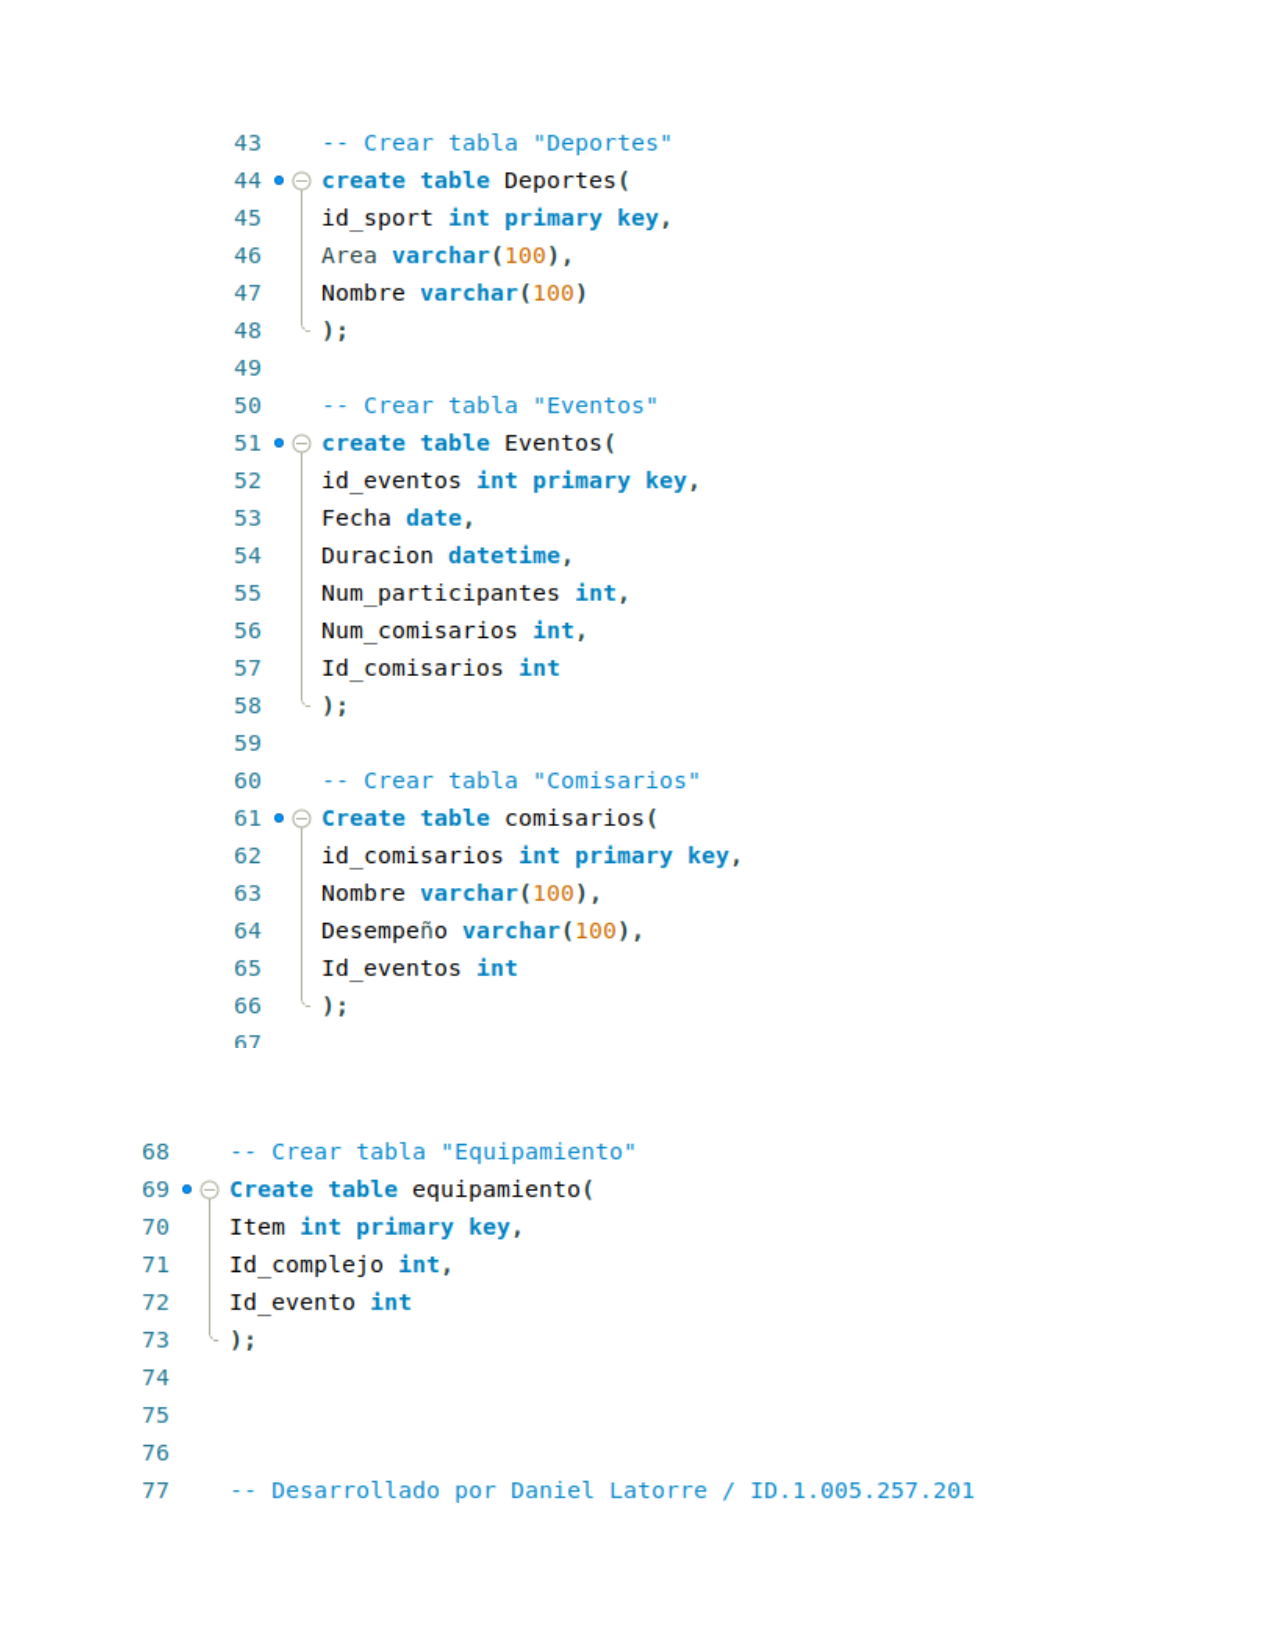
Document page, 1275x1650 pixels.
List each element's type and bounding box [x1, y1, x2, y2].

picture [120, 1134, 1155, 1525]
picture [212, 118, 1063, 1048]
